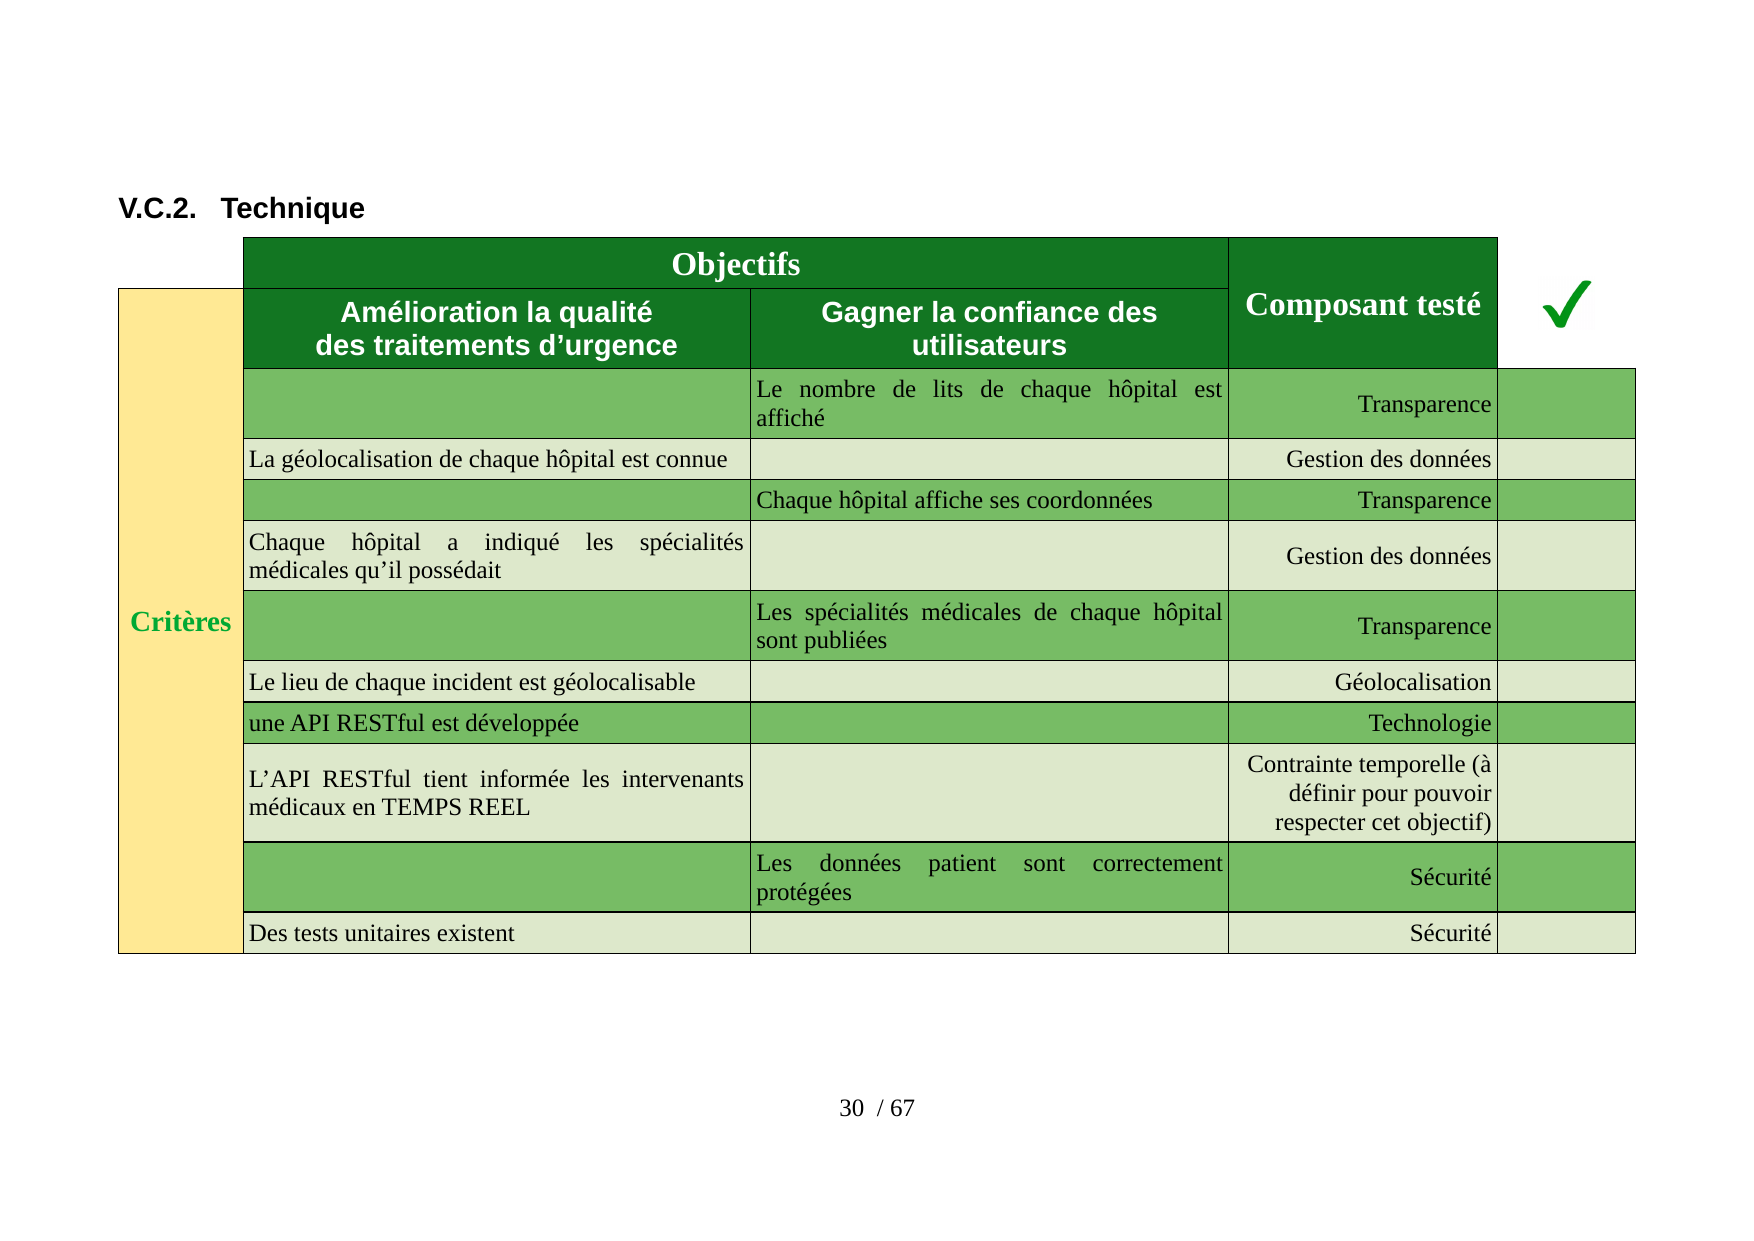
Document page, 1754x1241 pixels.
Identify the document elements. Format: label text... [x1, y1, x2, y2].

table_cell Contrainte temporelle (à définir pour pouvoir respecter cet objectif) [1229, 744, 1497, 841]
table_cell Le nombre de lits de chaque hôpital est affiché [751, 369, 1228, 438]
table_cell [1498, 369, 1635, 438]
table_cell [1498, 913, 1635, 953]
table_cell Critères [119, 289, 243, 953]
table_cell [751, 913, 1228, 953]
table_cell [751, 744, 1228, 841]
table_header [1498, 237, 1636, 368]
table_cell L’API RESTful tient informée les intervenants médicaux en TEMPS REEL [244, 744, 750, 841]
table_header Composant testé [1229, 238, 1497, 368]
table_cell [1498, 591, 1635, 660]
table_cell [1498, 843, 1635, 911]
table_cell La géolocalisation de chaque hôpital est connue [244, 439, 750, 479]
table_header [118, 237, 243, 288]
table_cell [1498, 661, 1635, 701]
table_cell [1498, 521, 1635, 590]
table_cell [244, 843, 750, 911]
table_cell [751, 661, 1228, 701]
table_cell [244, 480, 750, 520]
table_cell [751, 439, 1228, 479]
picture [1538, 276, 1595, 330]
subtitle Technique [118, 191, 1636, 225]
table_cell Technologie [1229, 703, 1497, 743]
table_cell [751, 521, 1228, 590]
table_cell Sécurité [1229, 843, 1497, 911]
table_cell [1498, 703, 1635, 743]
table_cell Gestion des données [1229, 439, 1497, 479]
table_cell Des tests unitaires existent [244, 913, 750, 953]
table_cell Chaque hôpital a indiqué les spécialités médicales qu’il possédait [244, 521, 750, 590]
table_cell Transparence [1229, 369, 1497, 438]
table_cell [1498, 439, 1635, 479]
table_cell Amélioration la qualité des traitements d’urgence [244, 289, 750, 368]
table_cell Gestion des données [1229, 521, 1497, 590]
table_cell Le lieu de chaque incident est géolocalisable [244, 661, 750, 701]
table_cell Transparence [1229, 591, 1497, 660]
table_cell [244, 369, 750, 438]
table_cell Chaque hôpital affiche ses coordonnées [751, 480, 1228, 520]
table_cell Sécurité [1229, 913, 1497, 953]
table_cell une API RESTful est développée [244, 703, 750, 743]
table_cell Les spécialités médicales de chaque hôpital sont publiées [751, 591, 1228, 660]
table_cell Géolocalisation [1229, 661, 1497, 701]
table_cell [751, 703, 1228, 743]
table_header Objectifs [244, 238, 1228, 288]
table_cell Les données patient sont correctement protégées [751, 843, 1228, 911]
table_cell Gagner la confiance des utilisateurs [751, 289, 1228, 368]
table_cell [1498, 744, 1635, 841]
table_cell [244, 591, 750, 660]
table_cell Transparence [1229, 480, 1497, 520]
table_cell [1498, 480, 1635, 520]
